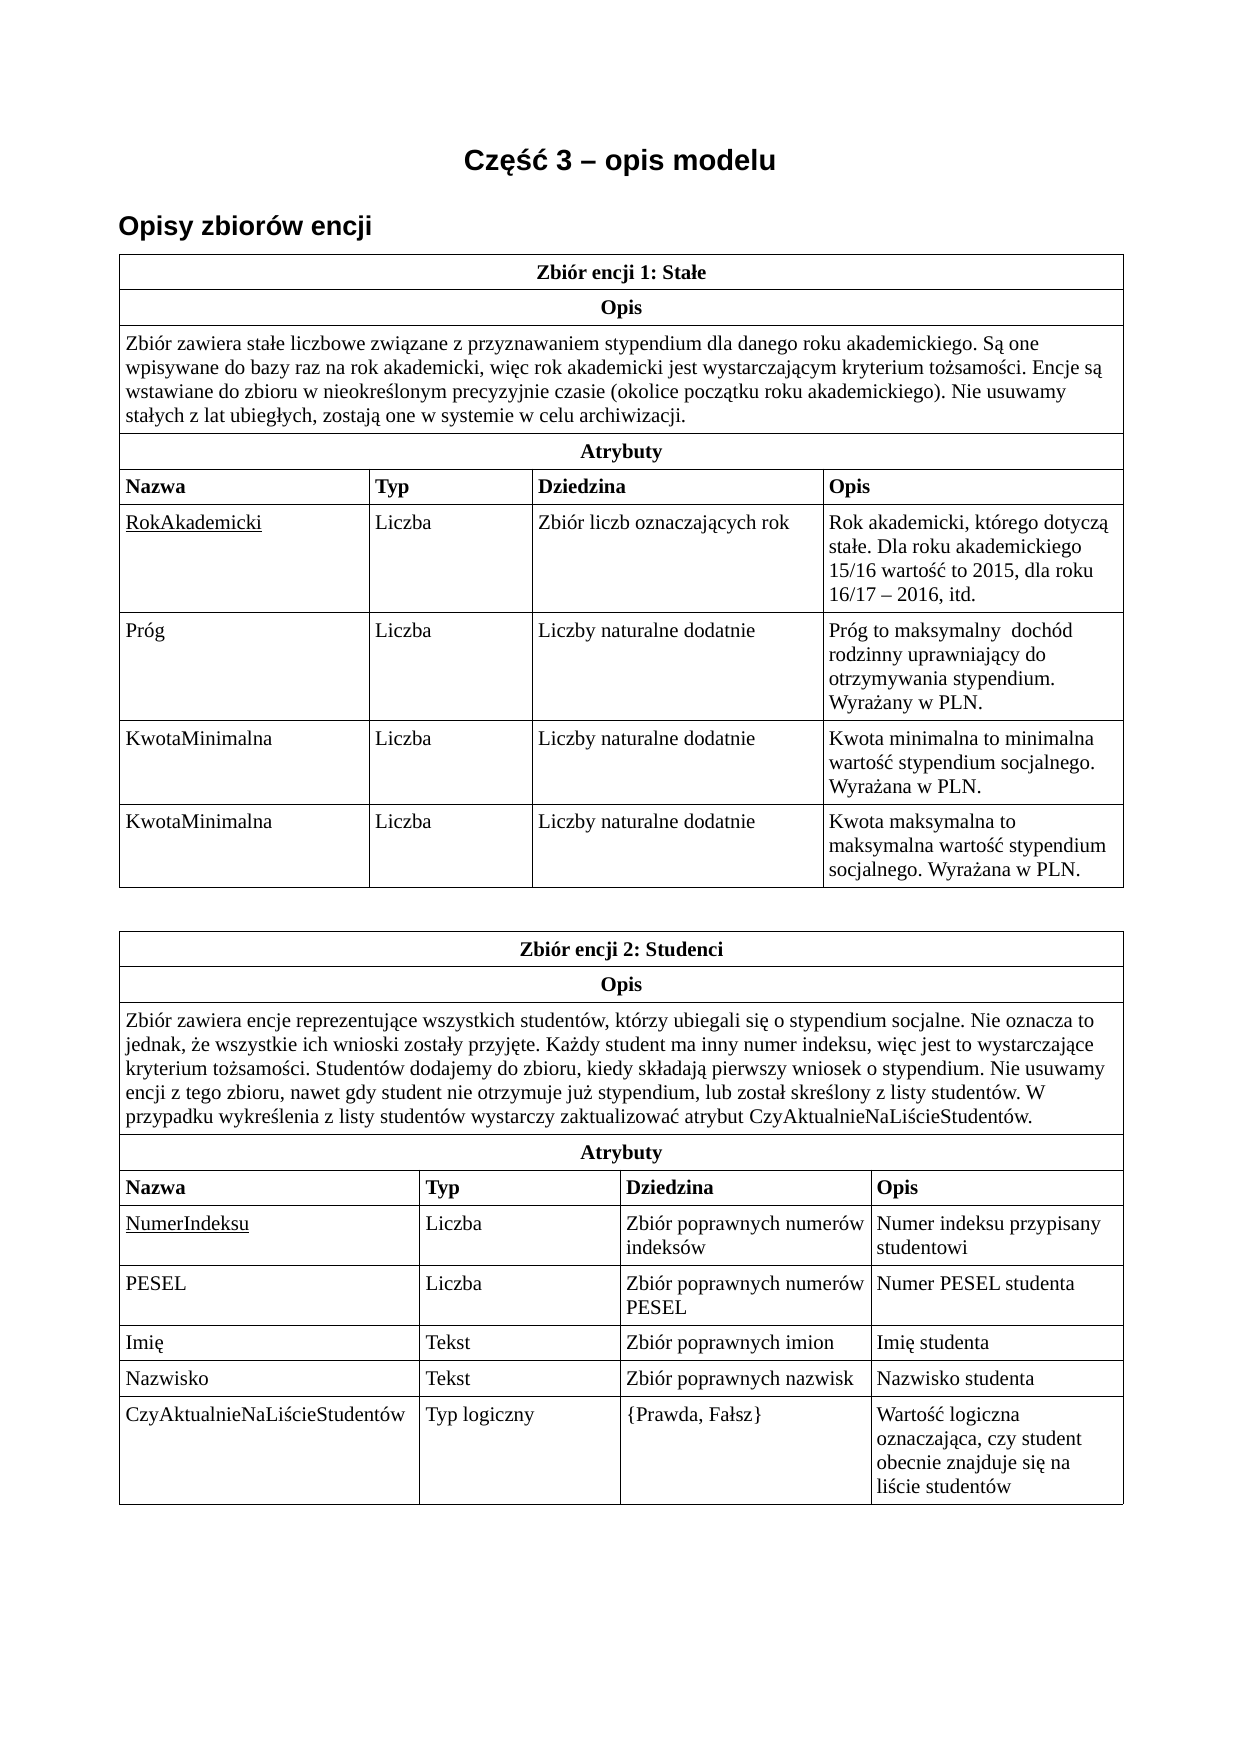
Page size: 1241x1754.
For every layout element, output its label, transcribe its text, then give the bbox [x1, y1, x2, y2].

table_cell Imię [120, 1326, 419, 1360]
table_cell KwotaMinimalna [120, 805, 369, 887]
table_cell Nazwa [120, 470, 369, 504]
table_cell Nazwa [120, 1171, 419, 1205]
table_cell Typ [370, 470, 532, 504]
table_cell CzyAktualnieNaLiścieStudentów [120, 1397, 419, 1503]
table_cell Zbiór poprawnych nazwisk [621, 1361, 871, 1396]
table_cell Liczby naturalne dodatnie [533, 613, 823, 720]
table_cell Kwota maksymalna to maksymalna wartość stypendium socjalnego. Wyrażana w PLN. [824, 805, 1123, 887]
table_cell Liczba [370, 805, 532, 887]
table_cell Numer indeksu przypisany studentowi [872, 1206, 1123, 1265]
table_header Zbiór encji 2: Studenci [120, 932, 1123, 966]
table_cell Zbiór poprawnych numerów PESEL [621, 1266, 871, 1324]
table_cell RokAkademicki [120, 505, 369, 612]
table_cell Kwota minimalna to minimalna wartość stypendium socjalnego. Wyrażana w PLN. [824, 721, 1123, 803]
table_cell Liczby naturalne dodatnie [533, 721, 823, 803]
table_cell Zbiór zawiera encje reprezentujące wszystkich studentów, którzy ubiegali się o stypendium socjalne. Nie oznacza to jednak, że wszystkie ich wnioski zostały przyjęte. Każdy student ma inny numer indeksu, więc jest to wystarczające kryterium tożsamości. Studentów dodajemy do zbioru, kiedy składają pierwszy wniosek o stypendium. Nie usuwamy encji z tego zbioru, nawet gdy student nie otrzymuje już stypendium, lub został skreślony z listy studentów. W przypadku wykreślenia z listy studentów wystarczy zaktualizować atrybut CzyAktualnieNaLiścieStudentów. [120, 1003, 1123, 1134]
table_cell NumerIndeksu [120, 1206, 419, 1265]
table_cell Atrybuty [120, 434, 1123, 468]
table_cell Zbiór poprawnych numerów indeksów [621, 1206, 871, 1265]
table_cell Imię studenta [872, 1326, 1123, 1360]
table_cell Opis [872, 1171, 1123, 1205]
table_cell Opis [824, 470, 1123, 504]
table_cell Atrybuty [120, 1135, 1123, 1169]
table_cell Opis [120, 290, 1123, 325]
table_cell Rok akademicki, którego dotyczą stałe. Dla roku akademickiego 15/16 wartość to 2015, dla roku 16/17 – 2016, itd. [824, 505, 1123, 612]
table_cell Dziedzina [621, 1171, 871, 1205]
table_cell Wartość logiczna oznaczająca, czy student obecnie znajduje się na liście studentów [872, 1397, 1123, 1503]
table_cell Zbiór zawiera stałe liczbowe związane z przyznawaniem stypendium dla danego roku akademickiego. Są one wpisywane do bazy raz na rok akademicki, więc rok akademicki jest wystarczającym kryterium tożsamości. Encje są wstawiane do zbioru w nieokreślonym precyzyjnie czasie (okolice początku roku akademickiego). Nie usuwamy stałych z lat ubiegłych, zostają one w systemie w celu archiwizacji. [120, 326, 1123, 433]
table_cell Tekst [420, 1361, 620, 1396]
table_cell Tekst [420, 1326, 620, 1360]
table_header Zbiór encji 1: Stałe [120, 255, 1123, 289]
subtitle Część 3 – opis modelu [118, 143, 1122, 177]
table_cell Próg [120, 613, 369, 720]
table_cell Liczba [420, 1206, 620, 1265]
table_cell Liczba [370, 505, 532, 612]
table_cell Zbiór liczb oznaczających rok [533, 505, 823, 612]
table_cell {Prawda, Fałsz} [621, 1397, 871, 1503]
table_cell Zbiór poprawnych imion [621, 1326, 871, 1360]
table_cell Typ [420, 1171, 620, 1205]
table_cell Liczba [420, 1266, 620, 1324]
table_cell Dziedzina [533, 470, 823, 504]
table_cell KwotaMinimalna [120, 721, 369, 803]
subtitle Opisy zbiorów encji [118, 210, 1122, 241]
table_cell Liczba [370, 613, 532, 720]
table_cell Numer PESEL studenta [872, 1266, 1123, 1324]
table_cell Liczby naturalne dodatnie [533, 805, 823, 887]
table_cell Nazwisko [120, 1361, 419, 1396]
table_cell Opis [120, 967, 1123, 1002]
table_cell Próg to maksymalny dochód rodzinny uprawniający do otrzymywania stypendium. Wyrażany w PLN. [824, 613, 1123, 720]
table_cell Typ logiczny [420, 1397, 620, 1503]
table_cell Nazwisko studenta [872, 1361, 1123, 1396]
table_cell Liczba [370, 721, 532, 803]
table_cell PESEL [120, 1266, 419, 1324]
